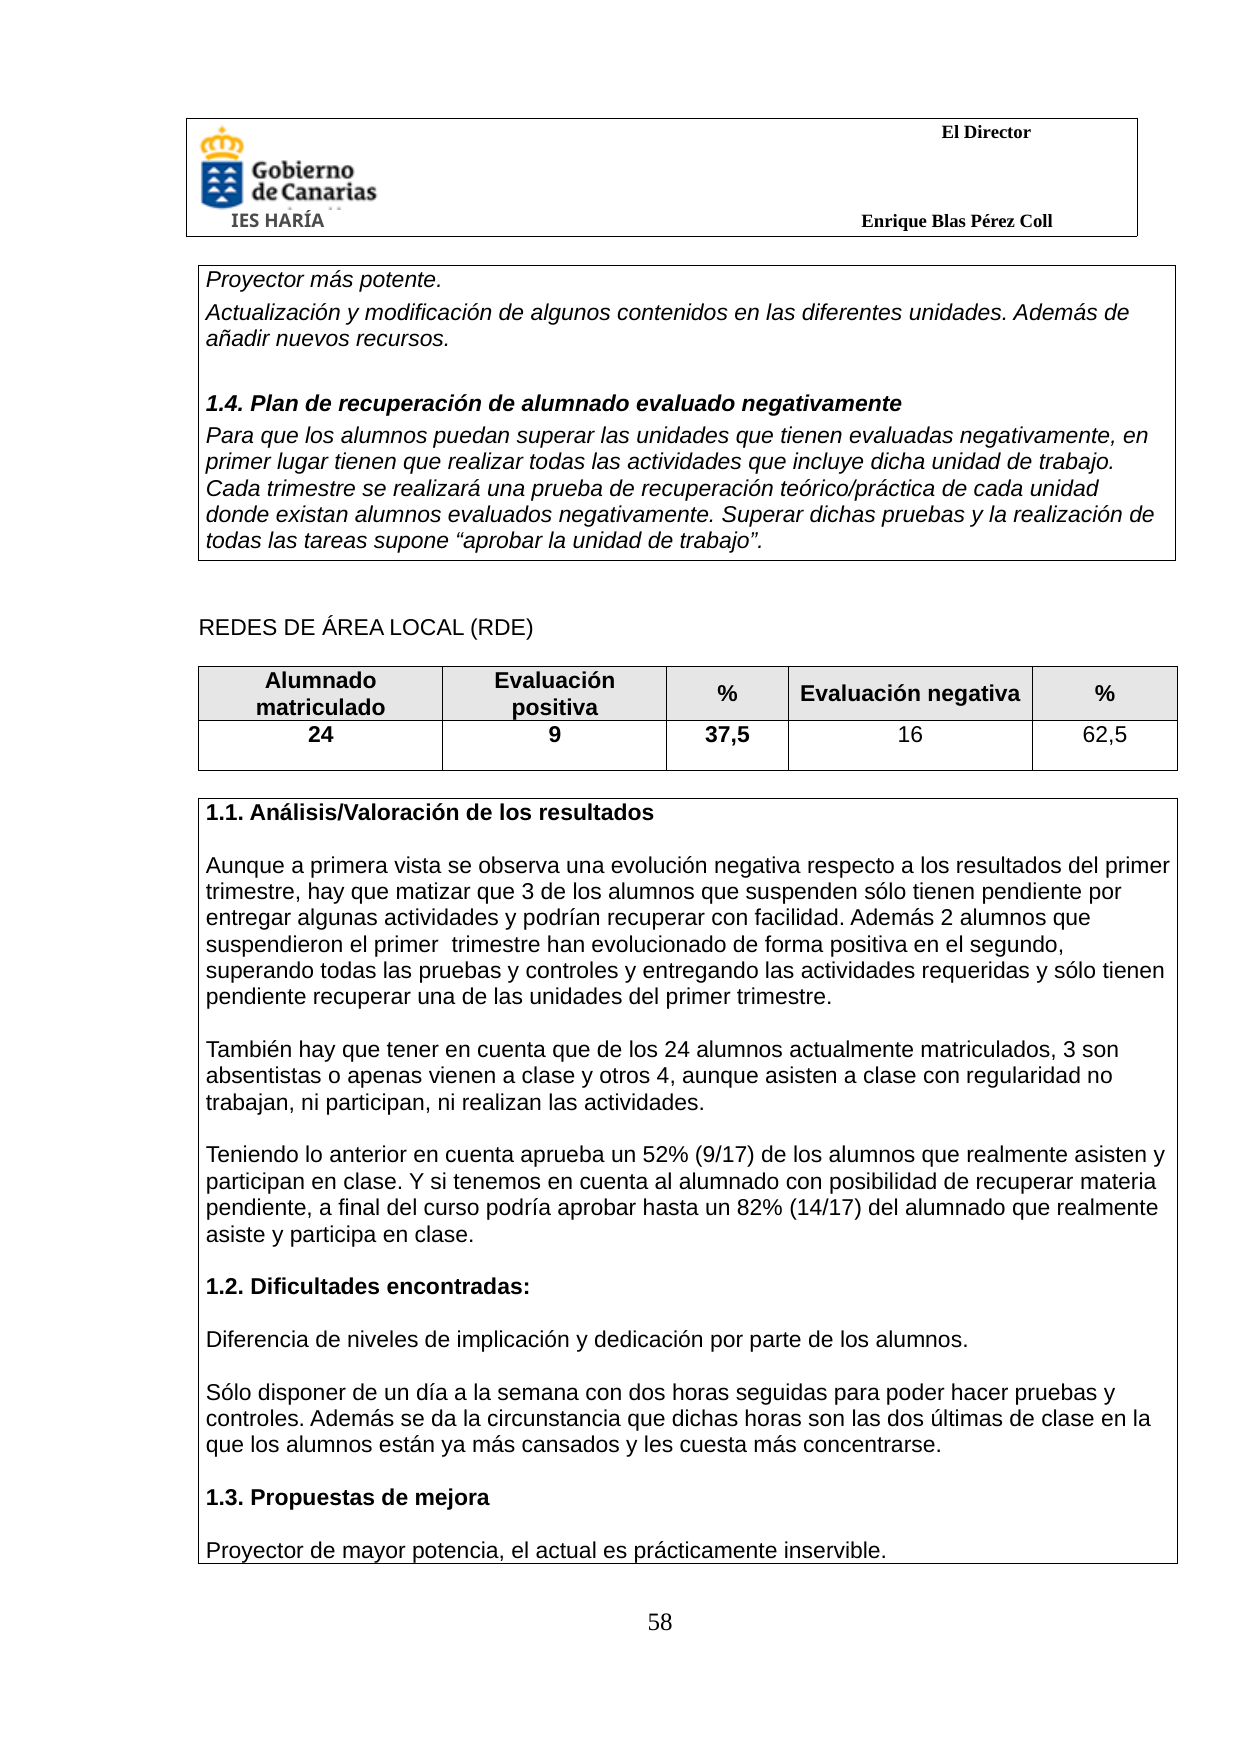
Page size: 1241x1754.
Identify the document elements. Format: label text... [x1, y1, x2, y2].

table_header Evaluación negativa [789, 667, 1032, 720]
picture [195, 123, 381, 210]
table_cell 24 [199, 721, 442, 770]
table_cell 16 [789, 721, 1032, 770]
table_header 1.1. Análisis/Valoración de los resultados Aunque a primera vista se observa una evolución negativa respecto a los resultados del primer trimestre, hay que matizar que 3 de los alumnos que suspenden sólo tienen pendiente por entregar algunas actividades y podrían recuperar con facilidad. Además 2 alumnos que suspendieron el primer trimestre han evolucionado de forma positiva en el segundo, superando todas las pruebas y controles y entregando las actividades requeridas y sólo tienen pendiente recuperar una de las unidades del primer trimestre. También hay que tener en cuenta que de los 24 alumnos actualmente matriculados, 3 son absentistas o apenas vienen a clase y otros 4, aunque asisten a clase con regularidad no trabajan, ni participan, ni realizan las actividades. Teniendo lo anterior en cuenta aprueba un 52% (9/17) de los alumnos que realmente asisten y participan en clase. Y si tenemos en cuenta al alumnado con posibilidad de recuperar materia pendiente, a final del curso podría aprobar hasta un 82% (14/17) del alumnado que realmente asiste y participa en clase. 1.2. Dificultades encontradas: Diferencia de niveles de implicación y dedicación por parte de los alumnos. Sólo disponer de un día a la semana con dos horas seguidas para poder hacer pruebas y controles. Además se da la circunstancia que dichas horas son las dos últimas de clase en la que los alumnos están ya más cansados y les cuesta más concentrarse. 1.3. Propuestas de mejora Proyector de mayor potencia, el actual es prácticamente inservible. [199, 799, 1177, 1563]
table_cell 9 [443, 721, 666, 770]
table_cell 62,5 [1033, 721, 1177, 770]
table_header Proyector más potente. Actualización y modificación de algunos contenidos en las diferentes unidades. Además de añadir nuevos recursos. 1.4. Plan de recuperación de alumnado evaluado negativamente Para que los alumnos puedan superar las unidades que tienen evaluadas negativamente, en primer lugar tienen que realizar todas las actividades que incluye dicha unidad de trabajo. Cada trimestre se realizará una prueba de recuperación teórico/práctica de cada unidad donde existan alumnos evaluados negativamente. Superar dichas pruebas y la realización de todas las tareas supone “aprobar la unidad de trabajo”. [199, 266, 1175, 560]
table_header % [1033, 667, 1177, 720]
table_header Evaluación positiva [443, 667, 666, 720]
table_header % [667, 667, 788, 720]
table_header Alumnado matriculado [199, 667, 442, 720]
table_cell 37,5 [667, 721, 788, 770]
text REDES DE ÁREA LOCAL (RDE) [198, 613, 1121, 640]
